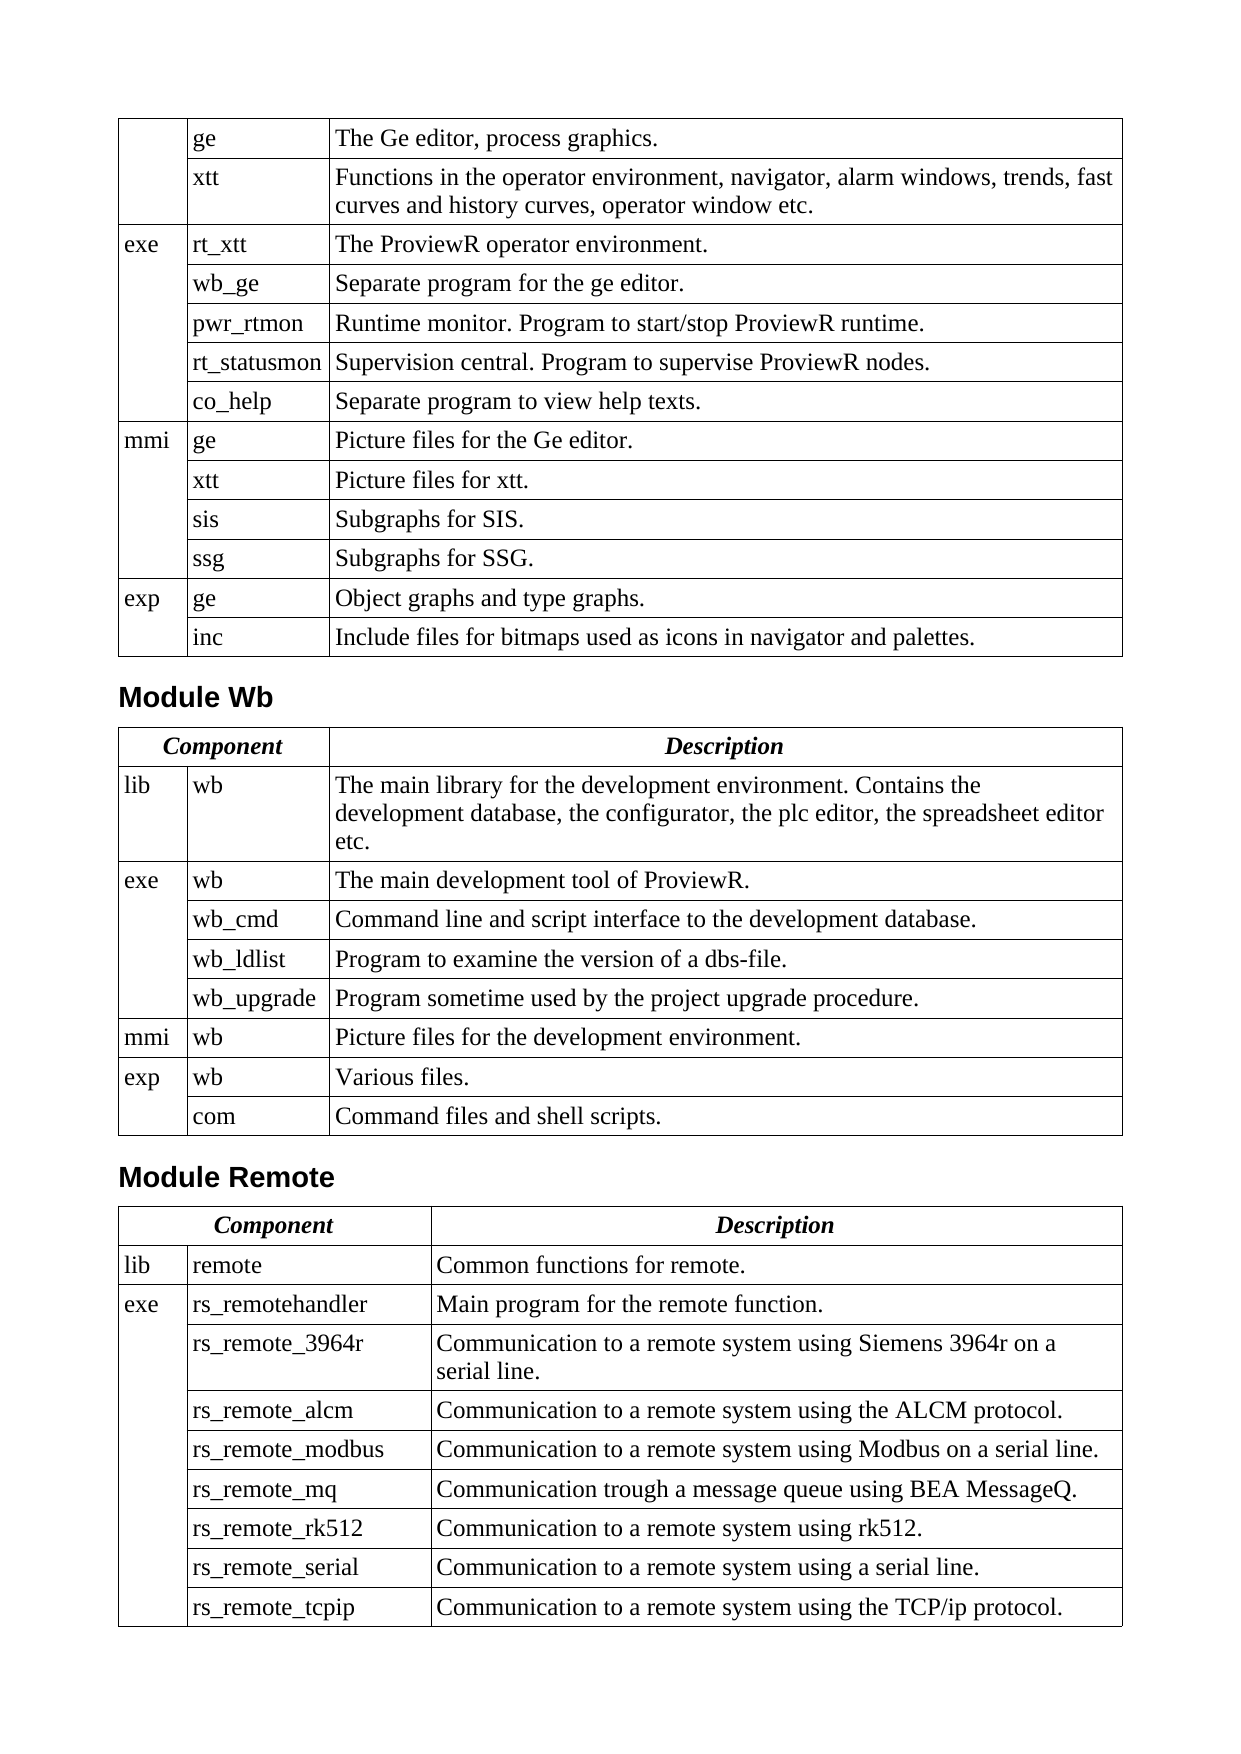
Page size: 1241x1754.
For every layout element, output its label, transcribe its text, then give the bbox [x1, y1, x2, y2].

table_cell Communication to a remote system using the TCP/ip protocol. [432, 1588, 1122, 1626]
table_cell wb [188, 1058, 329, 1096]
table_cell exp [119, 1058, 187, 1135]
table_cell Communication to a remote system using Modbus on a serial line. [432, 1431, 1122, 1469]
table_cell wb_ge [188, 265, 329, 303]
table_cell exp [119, 579, 187, 656]
table_cell ge [188, 119, 329, 157]
table_cell Program sometime used by the project upgrade procedure. [330, 979, 1122, 1018]
table_cell rs_remote_serial [188, 1549, 431, 1587]
table_header Component [119, 1207, 431, 1245]
table_cell Object graphs and type graphs. [330, 579, 1122, 617]
table_cell rt_xtt [188, 225, 329, 264]
table_cell The main library for the development environment. Contains the development database, the configurator, the plc editor, the spreadsheet editor etc. [330, 767, 1122, 861]
table_header Description [330, 728, 1122, 766]
table_cell [119, 119, 187, 224]
table_cell Main program for the remote function. [432, 1285, 1122, 1323]
table_cell Functions in the operator environment, navigator, alarm windows, trends, fast curves and history curves, operator window etc. [330, 159, 1122, 224]
table_cell sis [188, 500, 329, 538]
table_cell Communication to a remote system using a serial line. [432, 1549, 1122, 1587]
table_cell co_help [188, 382, 329, 421]
table_cell Runtime monitor. Program to start/stop ProviewR runtime. [330, 304, 1122, 342]
table_cell ge [188, 422, 329, 460]
table_cell rs_remote_tcpip [188, 1588, 431, 1626]
table_cell Command line and script interface to the development database. [330, 901, 1122, 939]
table_cell wb_cmd [188, 901, 329, 939]
table_cell The main development tool of ProviewR. [330, 862, 1122, 900]
table_cell Communication to a remote system using the ALCM protocol. [432, 1391, 1122, 1430]
table_cell Include files for bitmaps used as icons in navigator and palettes. [330, 618, 1122, 656]
table_cell Subgraphs for SSG. [330, 540, 1122, 578]
table_cell Supervision central. Program to supervise ProviewR nodes. [330, 343, 1122, 381]
table_cell The ProviewR operator environment. [330, 225, 1122, 264]
table_cell Various files. [330, 1058, 1122, 1096]
table_cell wb_upgrade [188, 979, 329, 1018]
subtitle Module Remote [118, 1161, 1122, 1193]
table_cell exe [119, 225, 187, 421]
table_cell Common functions for remote. [432, 1246, 1122, 1284]
table_cell Separate program for the ge editor. [330, 265, 1122, 303]
subtitle Module Wb [118, 681, 1122, 714]
table_header Description [432, 1207, 1122, 1245]
table_cell wb [188, 862, 329, 900]
table_cell Picture files for the development environment. [330, 1019, 1122, 1057]
table_header Component [119, 728, 329, 766]
table_cell xtt [188, 159, 329, 224]
table_cell lib [119, 767, 187, 861]
table_cell Picture files for the Ge editor. [330, 422, 1122, 460]
table_cell wb_ldlist [188, 940, 329, 978]
table_cell rt_statusmon [188, 343, 329, 381]
table_cell rs_remote_modbus [188, 1431, 431, 1469]
table_cell wb [188, 767, 329, 861]
table_cell pwr_rtmon [188, 304, 329, 342]
table_cell ssg [188, 540, 329, 578]
table_cell Command files and shell scripts. [330, 1097, 1122, 1135]
table_cell Communication to a remote system using rk512. [432, 1509, 1122, 1547]
table_cell mmi [119, 1019, 187, 1057]
table_cell rs_remote_3964r [188, 1325, 431, 1390]
table_cell exe [119, 862, 187, 1018]
table_cell Program to examine the version of a dbs-file. [330, 940, 1122, 978]
table_cell rs_remote_mq [188, 1470, 431, 1508]
table_cell Subgraphs for SIS. [330, 500, 1122, 538]
table_cell inc [188, 618, 329, 656]
table_cell xtt [188, 461, 329, 499]
table_cell wb [188, 1019, 329, 1057]
table_cell Communication trough a message queue using BEA MessageQ. [432, 1470, 1122, 1508]
table_cell Picture files for xtt. [330, 461, 1122, 499]
table_cell ge [188, 579, 329, 617]
table_cell rs_remote_rk512 [188, 1509, 431, 1547]
table_cell The Ge editor, process graphics. [330, 119, 1122, 157]
table_cell rs_remotehandler [188, 1285, 431, 1323]
table_cell exe [119, 1285, 187, 1626]
table_cell remote [188, 1246, 431, 1284]
table_cell com [188, 1097, 329, 1135]
table_cell lib [119, 1246, 187, 1284]
table_cell mmi [119, 422, 187, 578]
table_cell Separate program to view help texts. [330, 382, 1122, 421]
table_cell rs_remote_alcm [188, 1391, 431, 1430]
table_cell Communication to a remote system using Siemens 3964r on a serial line. [432, 1325, 1122, 1390]
